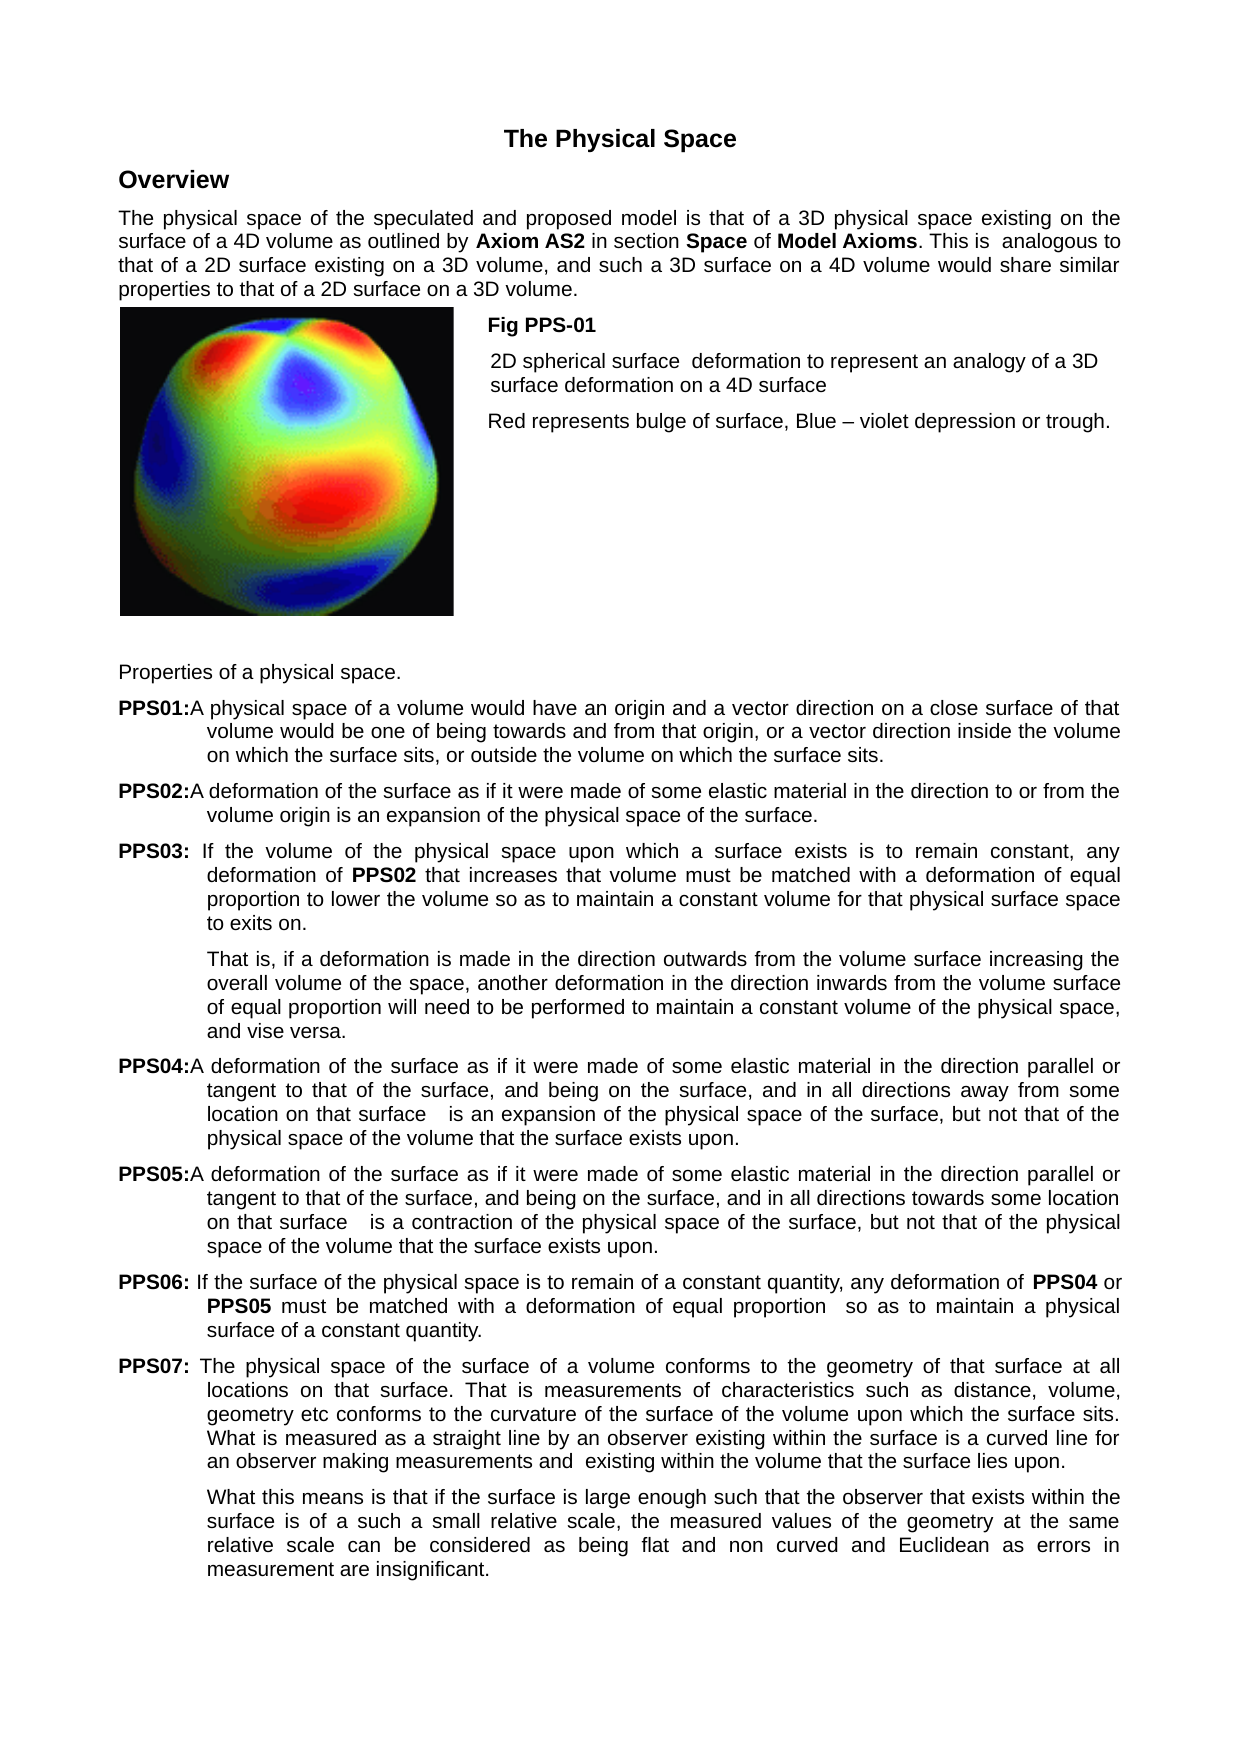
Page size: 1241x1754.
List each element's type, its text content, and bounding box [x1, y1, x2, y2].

text PPS03: If the volume of the physical space upon which a surface exists is to remain constant, any deformation of PPS02 that increases that volume must be matched with a deformation of equal proportion to lower the volume so as to maintain a constant volume for that physical surface space to exits on. [118, 839, 1122, 935]
text The physical space of the speculated and proposed model is that of a 3D physical space existing on the surface of a 4D volume as outlined by Axiom AS2 in section Space of Model Axioms. This is analogous to that of a 2D surface existing on a 3D volume, and such a 3D surface on a 4D volume would share similar properties to that of a 2D surface on a 3D volume. [118, 205, 1122, 301]
picture [120, 307, 454, 616]
text Red represents bulge of surface, Blue – violet depression or trough. [454, 409, 1122, 433]
text What this means is that if the surface is large enough such that the observer that exists within the surface is of a such a small relative scale, the measured values of the geometry at the same relative scale can be considered as being flat and non curved and Euclidean as errors in measurement are insignificant. [207, 1485, 1122, 1581]
text PPS04:A deformation of the surface as if it were made of some elastic material in the direction parallel or tangent to that of the surface, and being on the surface, and in all directions away from some location on that surface is an expansion of the physical space of the surface, but not that of the physical space of the volume that the surface exists upon. [118, 1054, 1122, 1150]
text Properties of a physical space. [118, 659, 1122, 683]
text PPS02:A deformation of the surface as if it were made of some elastic material in the direction to or from the volume origin is an expansion of the physical space of the surface. [118, 779, 1122, 827]
text Overview [118, 165, 1122, 193]
text 2D spherical surface deformation to represent an analogy of a 3D surface deformation on a 4D surface [490, 349, 1122, 397]
text PPS01:A physical space of a volume would have an origin and a vector direction on a close surface of that volume would be one of being towards and from that origin, or a vector direction inside the volume on which the surface sits, or outside the volume on which the surface sits. [118, 695, 1122, 767]
text PPS06: If the surface of the physical space is to remain of a constant quantity, any deformation of PPS04 or PPS05 must be matched with a deformation of equal proportion so as to maintain a physical surface of a constant quantity. [118, 1270, 1122, 1342]
text Fig PPS-01 [454, 313, 1122, 337]
text The Physical Space [118, 124, 1122, 153]
text That is, if a deformation is made in the direction outwards from the volume surface increasing the overall volume of the space, another deformation in the direction inwards from the volume surface of equal proportion will need to be performed to maintain a constant volume of the physical space, and vise versa. [207, 947, 1122, 1042]
text PPS07: The physical space of the surface of a volume conforms to the geometry of that surface at all locations on that surface. That is measurements of characteristics such as distance, volume, geometry etc conforms to the curvature of the surface of the volume upon which the surface sits. What is measured as a straight line by an observer existing within the surface is a curved line for an observer making measurements and existing within the volume that the surface lies upon. [118, 1353, 1122, 1473]
text PPS05:A deformation of the surface as if it were made of some elastic material in the direction parallel or tangent to that of the surface, and being on the surface, and in all directions towards some location on that surface is a contraction of the physical space of the surface, but not that of the physical space of the volume that the surface exists upon. [118, 1162, 1122, 1258]
